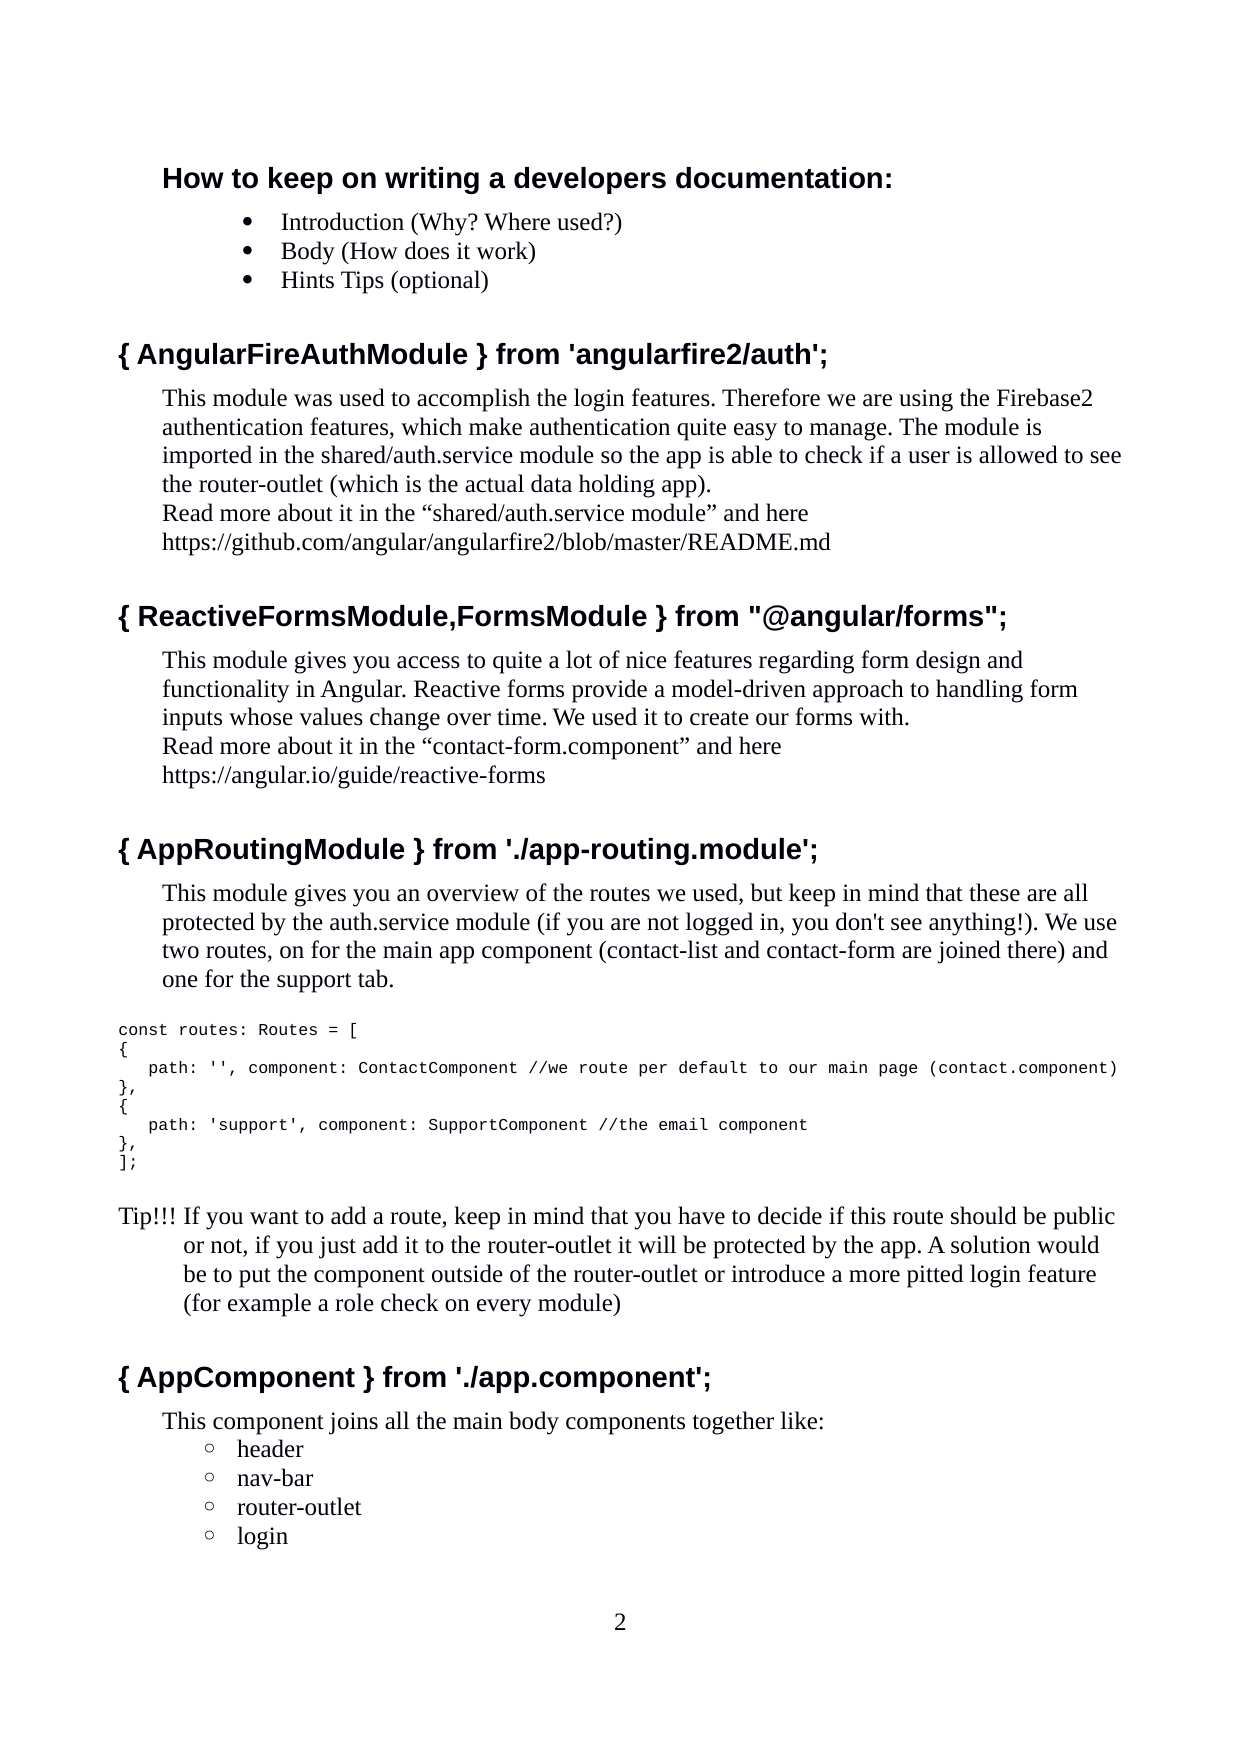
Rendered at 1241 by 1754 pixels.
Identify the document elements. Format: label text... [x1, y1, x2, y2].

text https://angular.io/guide/reactive-forms [118, 760, 1122, 789]
text path: 'support', component: SupportComponent //the email component [118, 1116, 1122, 1135]
text { [118, 1097, 1122, 1116]
list nav-bar [199, 1463, 1122, 1492]
subtitle { AngularFireAuthModule } from 'angularfire2/auth'; [118, 337, 1122, 371]
text Read more about it in the “contact-form.component” and here [118, 731, 1122, 760]
text path: '', component: ContactComponent //we route per default to our main page (contact.component) [118, 1059, 1122, 1078]
subtitle How to keep on writing a developers documentation: [118, 161, 1122, 195]
subtitle { ReactiveFormsModule,FormsModule } from "@angular/forms"; [118, 599, 1122, 632]
text Tip!!! If you want to add a route, keep in mind that you have to decide if this route should be public or not, if you just add it to the router-outlet it will be protected by the app. A solution would be to put the component outside of the router-outlet or introduce a more pitted login feature (for example a role check on every module) [118, 1201, 1122, 1316]
subtitle { AppComponent } from './app.component'; [118, 1360, 1122, 1393]
text This module gives you access to quite a lot of nice features regarding form design and functionality in Angular. Reactive forms provide a model-driven approach to handling form inputs whose values change over time. We used it to create our forms with. [118, 645, 1122, 731]
list login [199, 1521, 1122, 1549]
text This module gives you an overview of the routes we used, but keep in mind that these are all protected by the auth.service module (if you are not logged in, you don't see anything!). We use two routes, on for the main app component (contact-list and contact-form are joined there) and one for the support tab. [118, 878, 1122, 993]
text }, [118, 1135, 1122, 1154]
list Body (How does it work) [243, 236, 1122, 265]
text Read more about it in the “shared/auth.service module” and here https://github.com/angular/angularfire2/blob/master/README.md [118, 498, 1122, 556]
list Hints Tips (optional) [243, 265, 1122, 294]
text This module was used to accomplish the login features. Therefore we are using the Firebase2 authentication features, which make authentication quite easy to manage. The module is imported in the shared/auth.service module so the app is able to check if a user is allowed to see the router-outlet (which is the actual data holding app). [118, 383, 1122, 498]
list router-outlet [199, 1492, 1122, 1521]
list Introduction (Why? Where used?) [243, 207, 1122, 236]
text { [118, 1041, 1122, 1059]
text ]; [118, 1154, 1122, 1173]
list header [199, 1434, 1122, 1463]
text const routes: Routes = [ [118, 1022, 1122, 1041]
subtitle { AppRoutingModule } from './app-routing.module'; [118, 832, 1122, 866]
text }, [118, 1078, 1122, 1097]
text This component joins all the main body components together like: [118, 1406, 1122, 1434]
